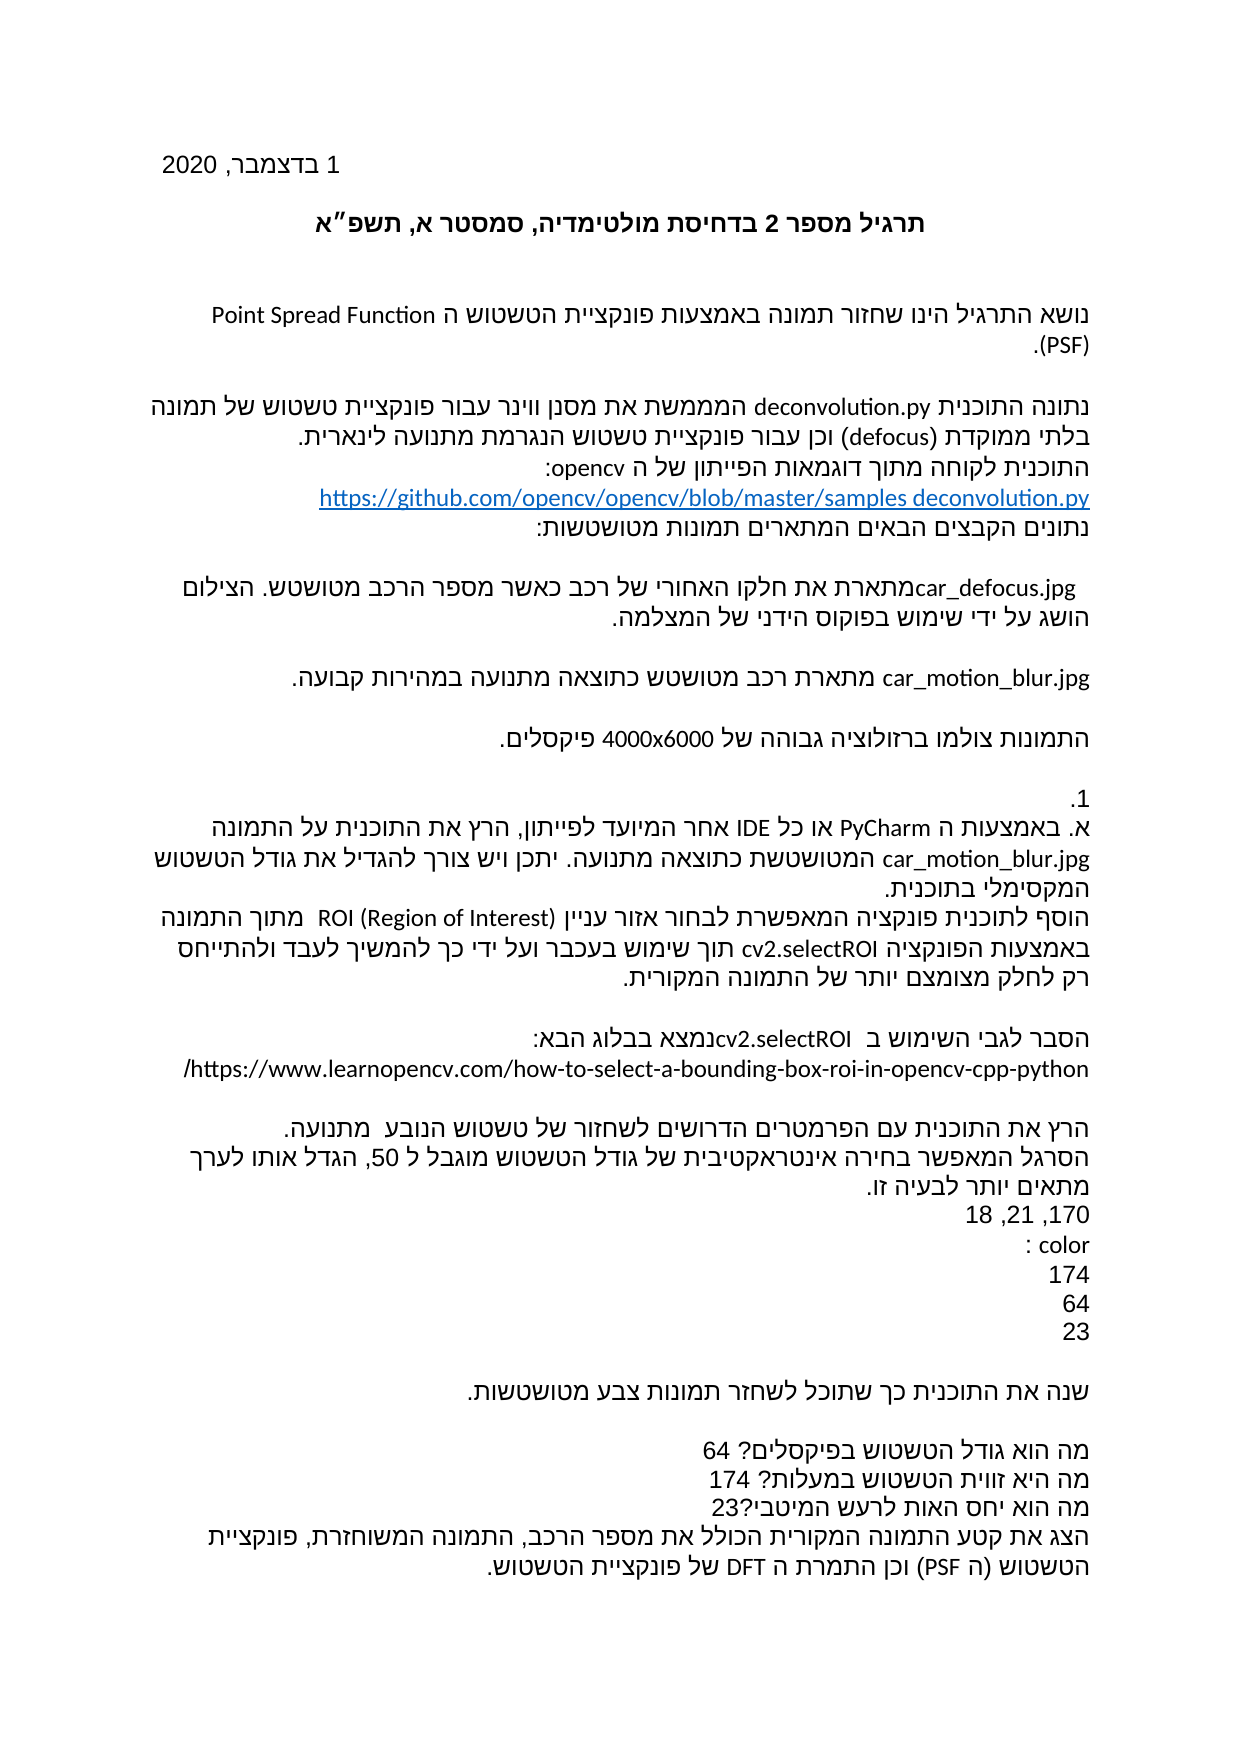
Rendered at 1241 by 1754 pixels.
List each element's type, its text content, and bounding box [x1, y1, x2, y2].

text א. באמצעות ה PyCharm או כל IDE אחר המיועד לפייתון, הרץ את התוכנית על התמונה car_motion_blur.jpg המטושטשת כתוצאה מתנועה. יתכן ויש צורך להגדיל את גודל הטשטוש המקסימלי בתוכנית. [150, 813, 1090, 902]
text 1 בדצמבר, 2020 [150, 150, 1090, 179]
text car_defocus.jpgמתארת את חלקו האחורי של רכב כאשר מספר הרכב מטושטש. הצילום הושג על ידי שימוש בפוקוס הידני של המצלמה. [150, 572, 1090, 631]
text התוכנית לקוחה מתוך דוגמאות הפייתון של ה opencv: [150, 452, 1090, 482]
text 170, 21, 18 [150, 1201, 1090, 1229]
text הסרגל המאפשר בחירה אינטראקטיבית של גודל הטשטוש מוגבל ל 50, הגדל אותו לערך מתאים יותר לבעיה זו. [150, 1143, 1090, 1201]
text נתונה התוכנית deconvolution.py המממשת את מסנן ווינר עבור פונקציית טשטוש של תמונה בלתי ממוקדת (defocus) וכן עבור פונקציית טשטוש הנגרמת מתנועה לינארית. [150, 391, 1090, 452]
text מה היא זווית הטשטוש במעלות? 174 [150, 1464, 1090, 1493]
text color : [150, 1229, 1090, 1260]
text 174 [150, 1260, 1090, 1288]
text מה הוא גודל הטשטוש בפיקסלים? 64 [150, 1436, 1090, 1464]
text הצג את קטע התמונה המקורית הכולל את מספר הרכב, התמונה המשוחזרת, פונקציית הטשטוש (ה PSF) וכן התמרת ה DFT של פונקציית הטשטוש. [150, 1522, 1090, 1581]
text car_motion_blur.jpg מתארת רכב מטושטש כתוצאה מתנועה במהירות קבועה. [150, 662, 1090, 692]
text https://www.learnopencv.com/how-to-select-a-bounding-box-roi-in-opencv-cpp-python/ [150, 1053, 1090, 1084]
text נושא התרגיל הינו שחזור תמונה באמצעות פונקציית הטשטוש ה Point Spread Function (PSF). [150, 299, 1090, 360]
text התמונות צולמו ברזולוציה גבוהה של 4000x6000 פיקסלים. [150, 723, 1090, 753]
text 64 [150, 1288, 1090, 1317]
text https://github.com/opencv/opencv/blob/master/samples deconvolution.py [150, 482, 1090, 513]
text 23 [150, 1317, 1090, 1346]
text תרגיל מספר 2 בדחיסת מולטימדיה, סמסטר א, תשפ״א [150, 209, 1090, 238]
text הוסף לתוכנית פונקציה המאפשרת לבחור אזור עניין ROI (Region of Interest) מתוך התמונה באמצעות הפונקציה cv2.selectROI תוך שימוש בעכבר ועל ידי כך להמשיך לעבד ולהתייחס רק לחלק מצומצם יותר של התמונה המקורית. [150, 902, 1090, 992]
text הרץ את התוכנית עם הפרמטרים הדרושים לשחזור של טשטוש הנובע מתנועה. [150, 1114, 1090, 1143]
text מה הוא יחס האות לרעש המיטבי?23 [150, 1493, 1090, 1522]
text הסבר לגבי השימוש ב cv2.selectROIנמצא בבלוג הבא: [150, 1023, 1090, 1053]
text נתונים הקבצים הבאים המתארים תמונות מטושטשות: [150, 513, 1090, 541]
text 1. [150, 784, 1090, 813]
text שנה את התוכנית כך שתוכל לשחזר תמונות צבע מטושטשות. [150, 1377, 1090, 1405]
